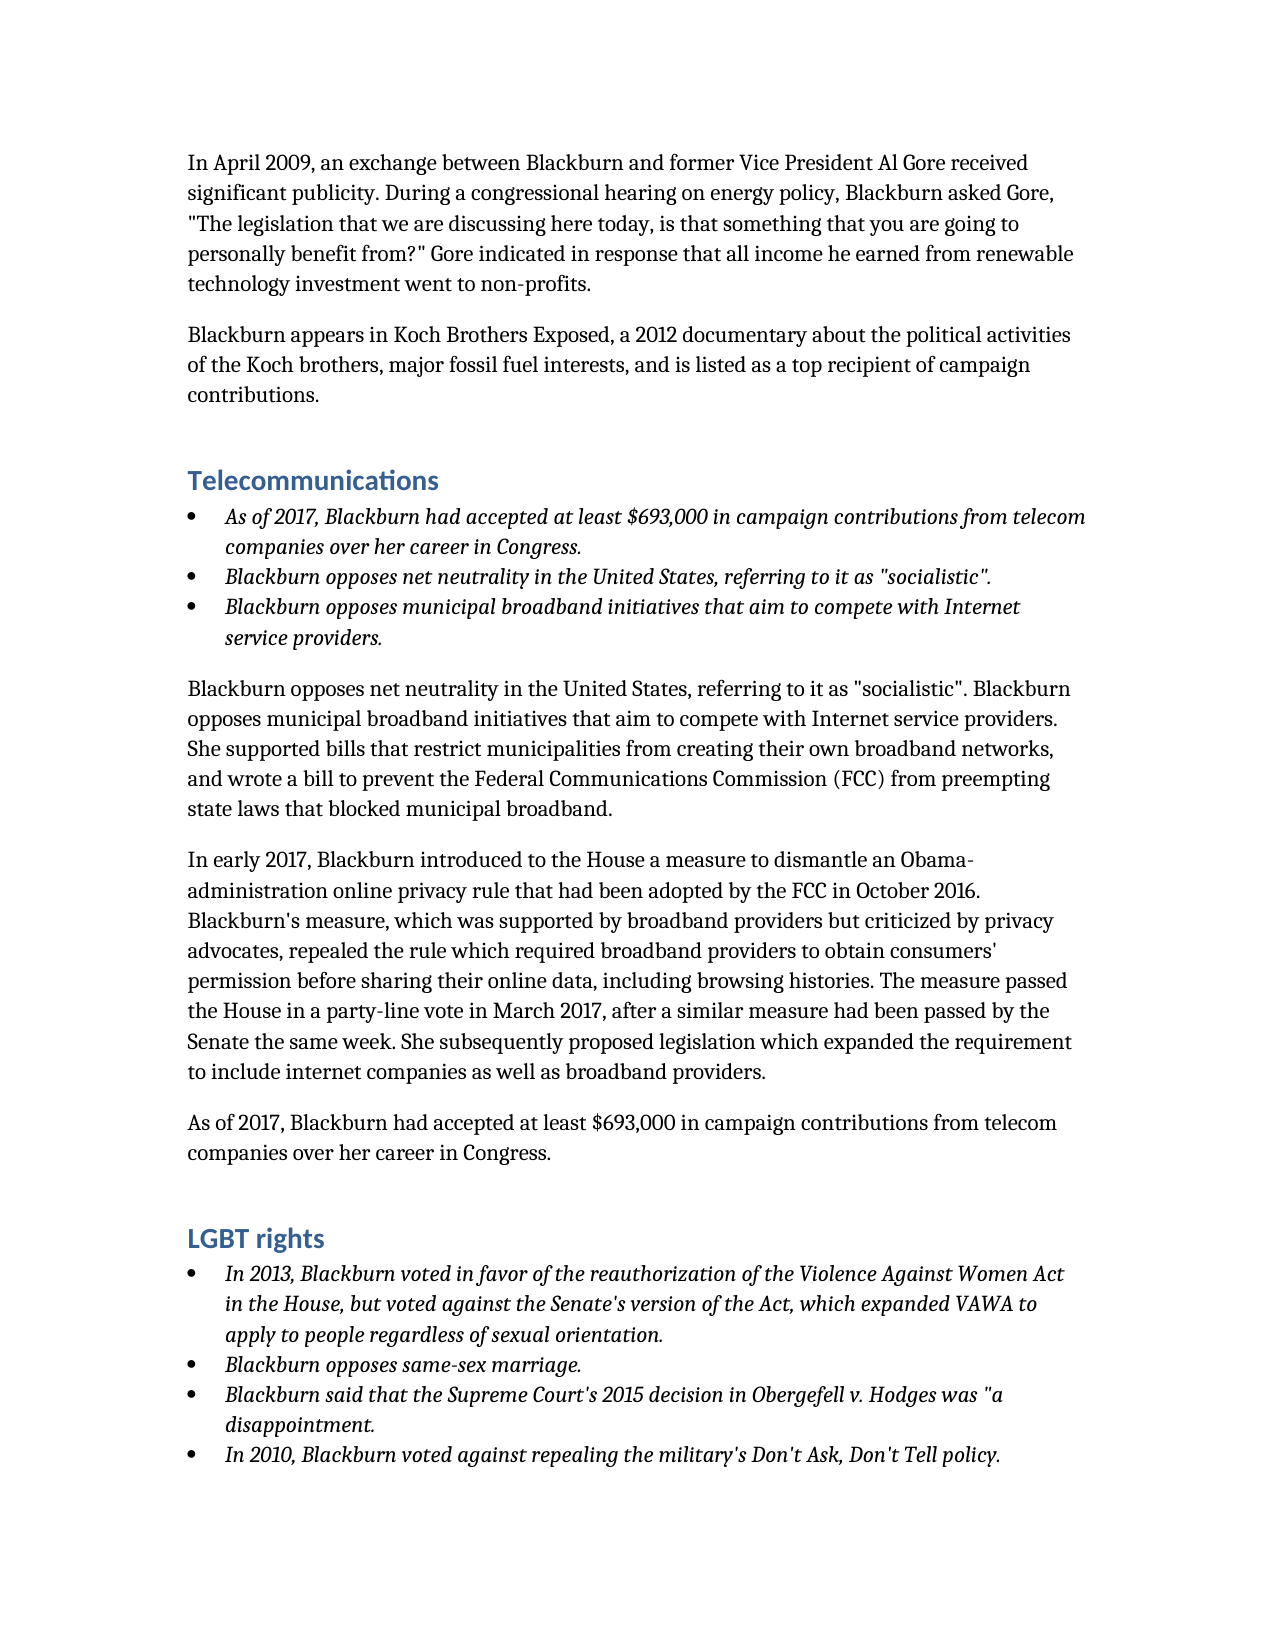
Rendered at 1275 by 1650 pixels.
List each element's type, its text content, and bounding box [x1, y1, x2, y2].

list Blackburn said that the Supreme Court's 2015 decision in Obergefell v. Hodges was "a disappointment. [187, 1382, 1087, 1438]
text In April 2009, an exchange between Blackburn and former Vice President Al Gore received significant publicity. During a congressional hearing on energy policy, Blackburn asked Gore, "The legislation that we are discussing here today, is that something that you are going to personally benefit from?" Gore indicated in response that all income he earned from renewable technology investment went to non-profits. [187, 150, 1087, 297]
subtitle Telecommunications [187, 462, 1087, 498]
text As of 2017, Blackburn had accepted at least $693,000 in campaign contributions from telecom companies over her career in Congress. [187, 1110, 1087, 1166]
text Blackburn opposes net neutrality in the United States, referring to it as "socialistic". Blackburn opposes municipal broadband initiatives that aim to compete with Internet service providers. She supported bills that restrict municipalities from creating their own broadband networks, and wrote a bill to prevent the Federal Communications Commission (FCC) from preempting state laws that blocked municipal broadband. [187, 675, 1087, 822]
text In early 2017, Blackburn introduced to the House a measure to dismantle an Obama-administration online privacy rule that had been adopted by the FCC in October 2016. Blackburn's measure, which was supported by broadband providers but criticized by privacy advocates, repealed the rule which required broadband providers to obtain consumers' permission before sharing their online data, including browsing histories. The measure passed the House in a party-line vote in March 2017, after a similar measure had been passed by the Senate the same week. She subsequently proposed legislation which expanded the requirement to include internet companies as well as broadband providers. [187, 847, 1087, 1085]
subtitle LGBT rights [187, 1220, 1087, 1256]
list In 2010, Blackburn voted against repealing the military's Don't Ask, Don't Tell policy. [187, 1442, 1087, 1469]
list In 2013, Blackburn voted in favor of the reauthorization of the Violence Against Women Act in the House, but voted against the Senate's version of the Act, which expanded VAWA to apply to people regardless of sexual orientation. [187, 1261, 1087, 1348]
text Blackburn appears in Koch Brothers Exposed, a 2012 documentary about the political activities of the Koch brothers, major fossil fuel interests, and is listed as a top recipient of campaign contributions. [187, 322, 1087, 409]
list Blackburn opposes municipal broadband initiatives that aim to compete with Internet service providers. [187, 594, 1087, 651]
list Blackburn opposes same-sex marriage. [187, 1352, 1087, 1378]
list As of 2017, Blackburn had accepted at least $693,000 in campaign contributions from telecom companies over her career in Congress. [187, 503, 1087, 560]
list Blackburn opposes net neutrality in the United States, referring to it as "socialistic". [187, 564, 1087, 590]
